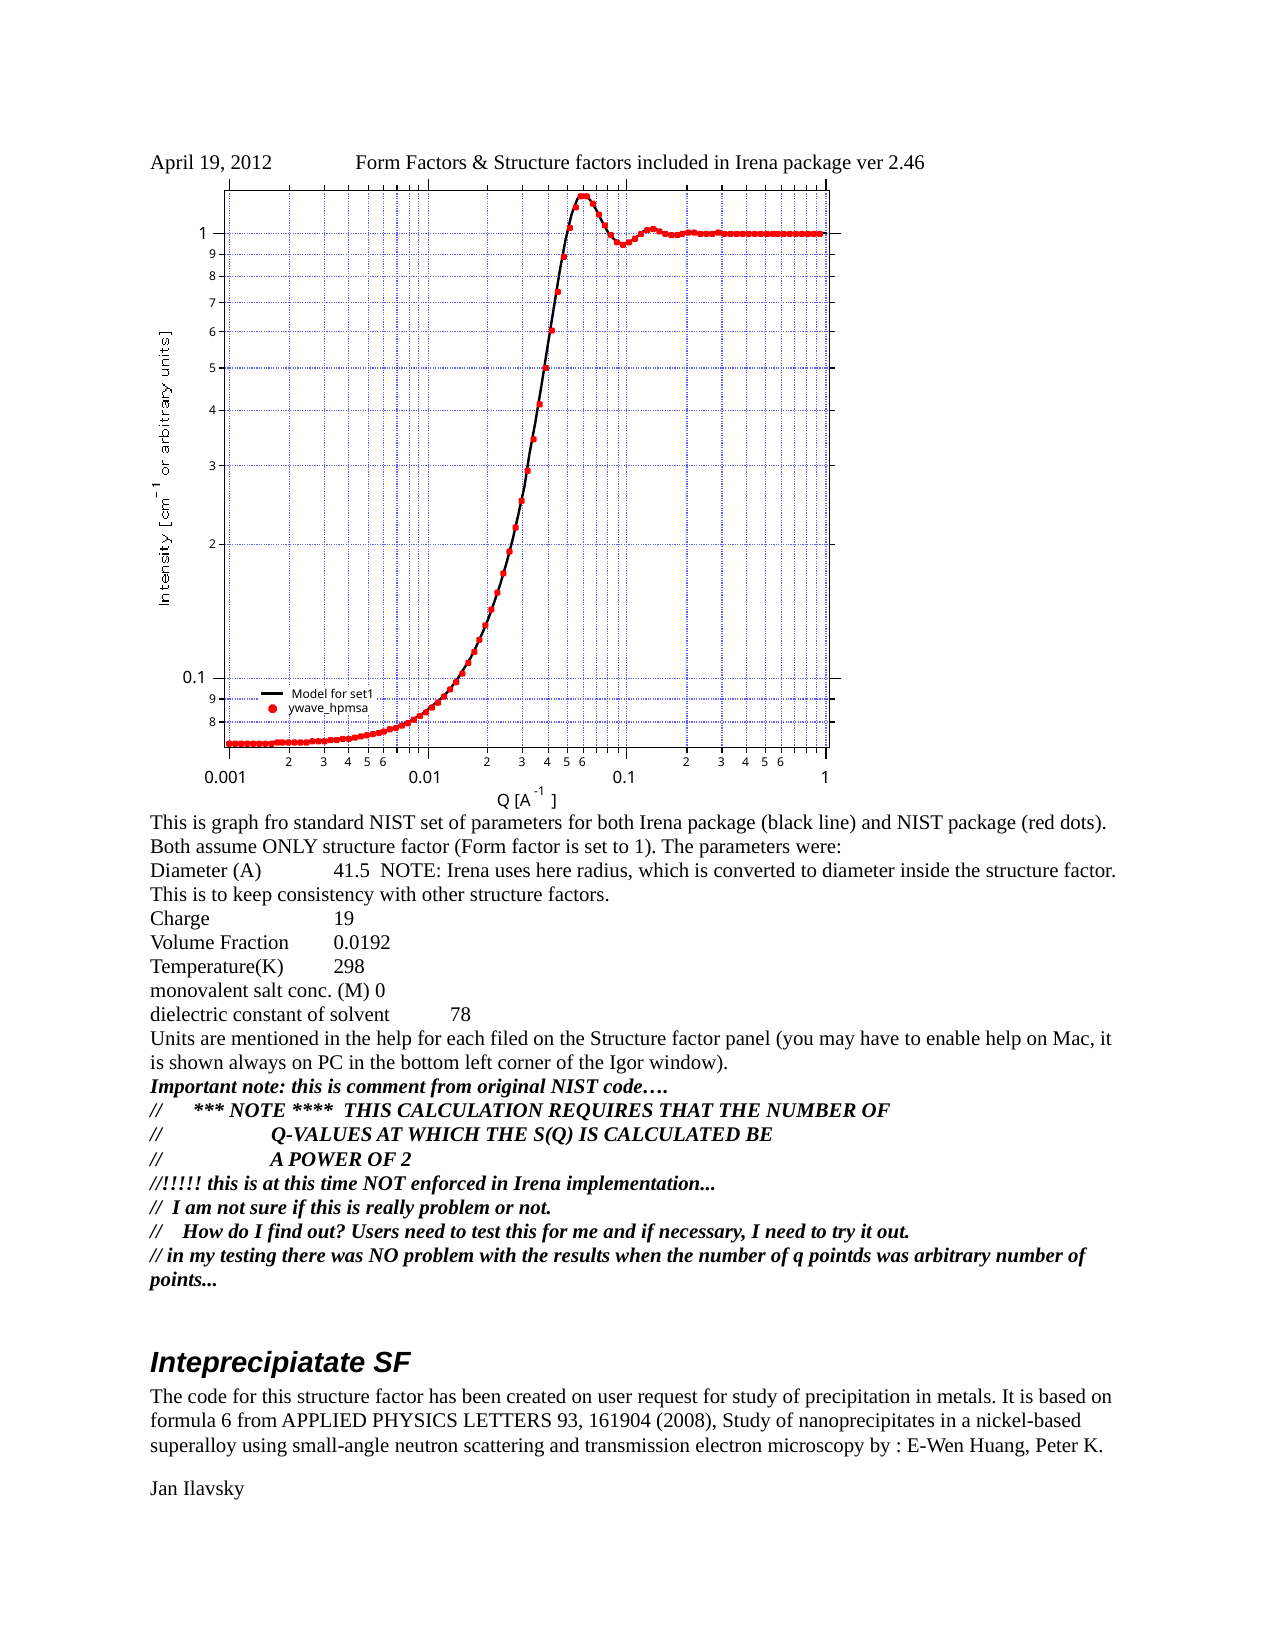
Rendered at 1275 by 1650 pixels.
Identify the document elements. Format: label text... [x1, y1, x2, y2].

text // Q-VALUES AT WHICH THE S(Q) IS CALCULATED BE [150, 1122, 1125, 1146]
text Charge 19 [150, 906, 1125, 930]
text // I am not sure if this is really problem or not. [150, 1194, 1125, 1219]
text // *** NOTE **** THIS CALCULATION REQUIRES THAT THE NUMBER OF [150, 1098, 1125, 1122]
text Temperature(K) 298 [150, 954, 1125, 978]
text dielectric constant of solvent 78 [150, 1002, 1125, 1026]
text The code for this structure factor has been created on user request for study of precipitation in metals. It is based on formula 6 from APPLIED PHYSICS LETTERS 93, 161904 (2008), Study of nanoprecipitates in a nickel-based superalloy using small-angle neutron scattering and transmission electron microscopy by : E-Wen Huang, Peter K. [150, 1384, 1125, 1457]
text Important note: this is comment from original NIST code…. [150, 1074, 1125, 1098]
text // A POWER OF 2 [150, 1146, 1125, 1171]
subtitle Inteprecipiatate SF [150, 1344, 1125, 1378]
text // in my testing there was NO problem with the results when the number of q pointds was arbitrary number of points... [150, 1243, 1125, 1291]
text // How do I find out? Users need to test this for me and if necessary, I need to try it out. [150, 1219, 1125, 1243]
text Units are mentioned in the help for each filed on the Structure factor panel (you may have to enable help on Mac, it is shown always on PC in the bottom left corner of the Igor window). [150, 1026, 1125, 1074]
text Diameter (A) 41.5 NOTE: Irena uses here radius, which is converted to diameter inside the structure factor. This is to keep consistency with other structure factors. [150, 858, 1125, 906]
text //!!!!! this is at this time NOT enforced in Irena implementation... [150, 1171, 1125, 1194]
text monovalent salt conc. (M) 0 [150, 978, 1125, 1002]
text Volume Fraction 0.0192 [150, 930, 1125, 954]
text This is graph fro standard NIST set of parameters for both Irena package (black line) and NIST package (red dots). Both assume ONLY structure factor (Form factor is set to 1). The parameters were: [150, 809, 1125, 858]
